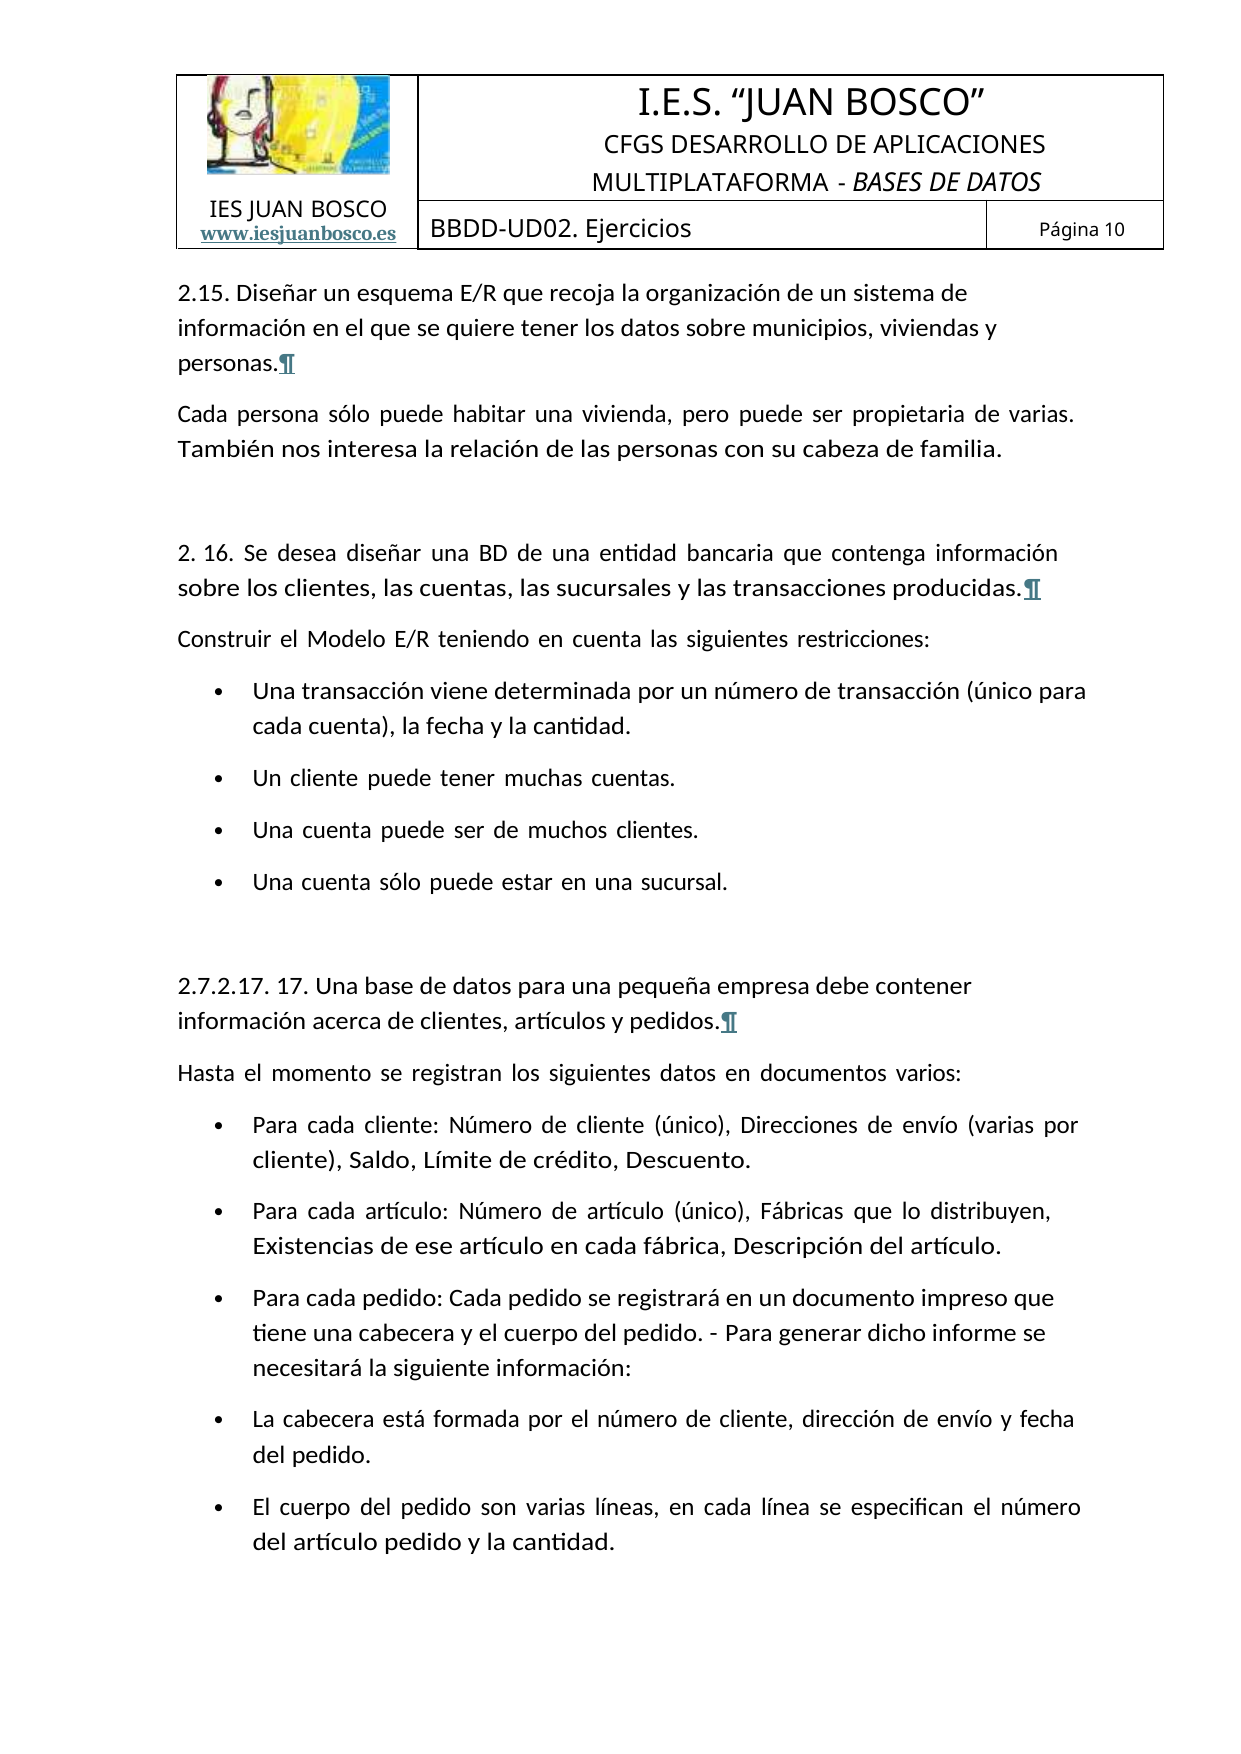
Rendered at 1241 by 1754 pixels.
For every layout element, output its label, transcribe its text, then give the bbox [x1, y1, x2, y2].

list Para cada artículo: Número de artículo (único), Fábricas que lo distribuyen, Existencias de ese artículo en cada fábrica, Descripción del artículo. [215, 1195, 1057, 1261]
picture [207, 75, 390, 176]
list Una cuenta sólo puede estar en una sucursal. [215, 866, 1176, 897]
text Hasta el momento se registran los siguientes datos en documentos varios: [177, 1057, 1176, 1087]
list La cabecera está formada por el número de cliente, dirección de envío y fecha [215, 1403, 1176, 1434]
list 16. Se desea diseñar una BD de una entidad bancaria que contenga información sobre los clientes, las cuentas, las sucursales y las transacciones producidas.¶ [177, 537, 1062, 602]
list El cuerpo del pedido son varias líneas, en cada línea se especifican el número del artículo pedido y la cantidad. [215, 1491, 1086, 1556]
list Un cliente puede tener muchas cuentas. [215, 762, 1176, 793]
text Construir el Modelo E/R teniendo en cuenta las siguientes restricciones: [177, 623, 1176, 654]
text Cada persona sólo puede habitar una vivienda, pero puede ser propietaria de varias. También nos interesa la relación de las personas con su cabeza de familia. [177, 398, 1083, 464]
list Una transacción viene determinada por un número de transacción (único para cada cuenta), la fecha y la cantidad. [215, 675, 1090, 741]
list Para cada cliente: Número de cliente (único), Direcciones de envío (varias por cliente), Saldo, Límite de crédito, Descuento. [215, 1109, 1083, 1174]
list Para cada pedido: Cada pedido se registrará en un documento impreso que tiene una cabecera y el cuerpo del pedido. - Para generar dicho informe se necesitará la siguiente información: [215, 1282, 1059, 1382]
text 2.15. Diseñar un esquema E/R que recoja la organización de un sistema de información en el que se quiere tener los datos sobre municipios, viviendas y personas.¶ [177, 277, 1073, 377]
text 2.7.2.17. 17. Una base de datos para una pequeña empresa debe contener información acerca de clientes, artículos y pedidos.¶ [177, 970, 1073, 1036]
text del pedido. [252, 1439, 1176, 1469]
list Una cuenta puede ser de muchos clientes. [215, 814, 1176, 844]
